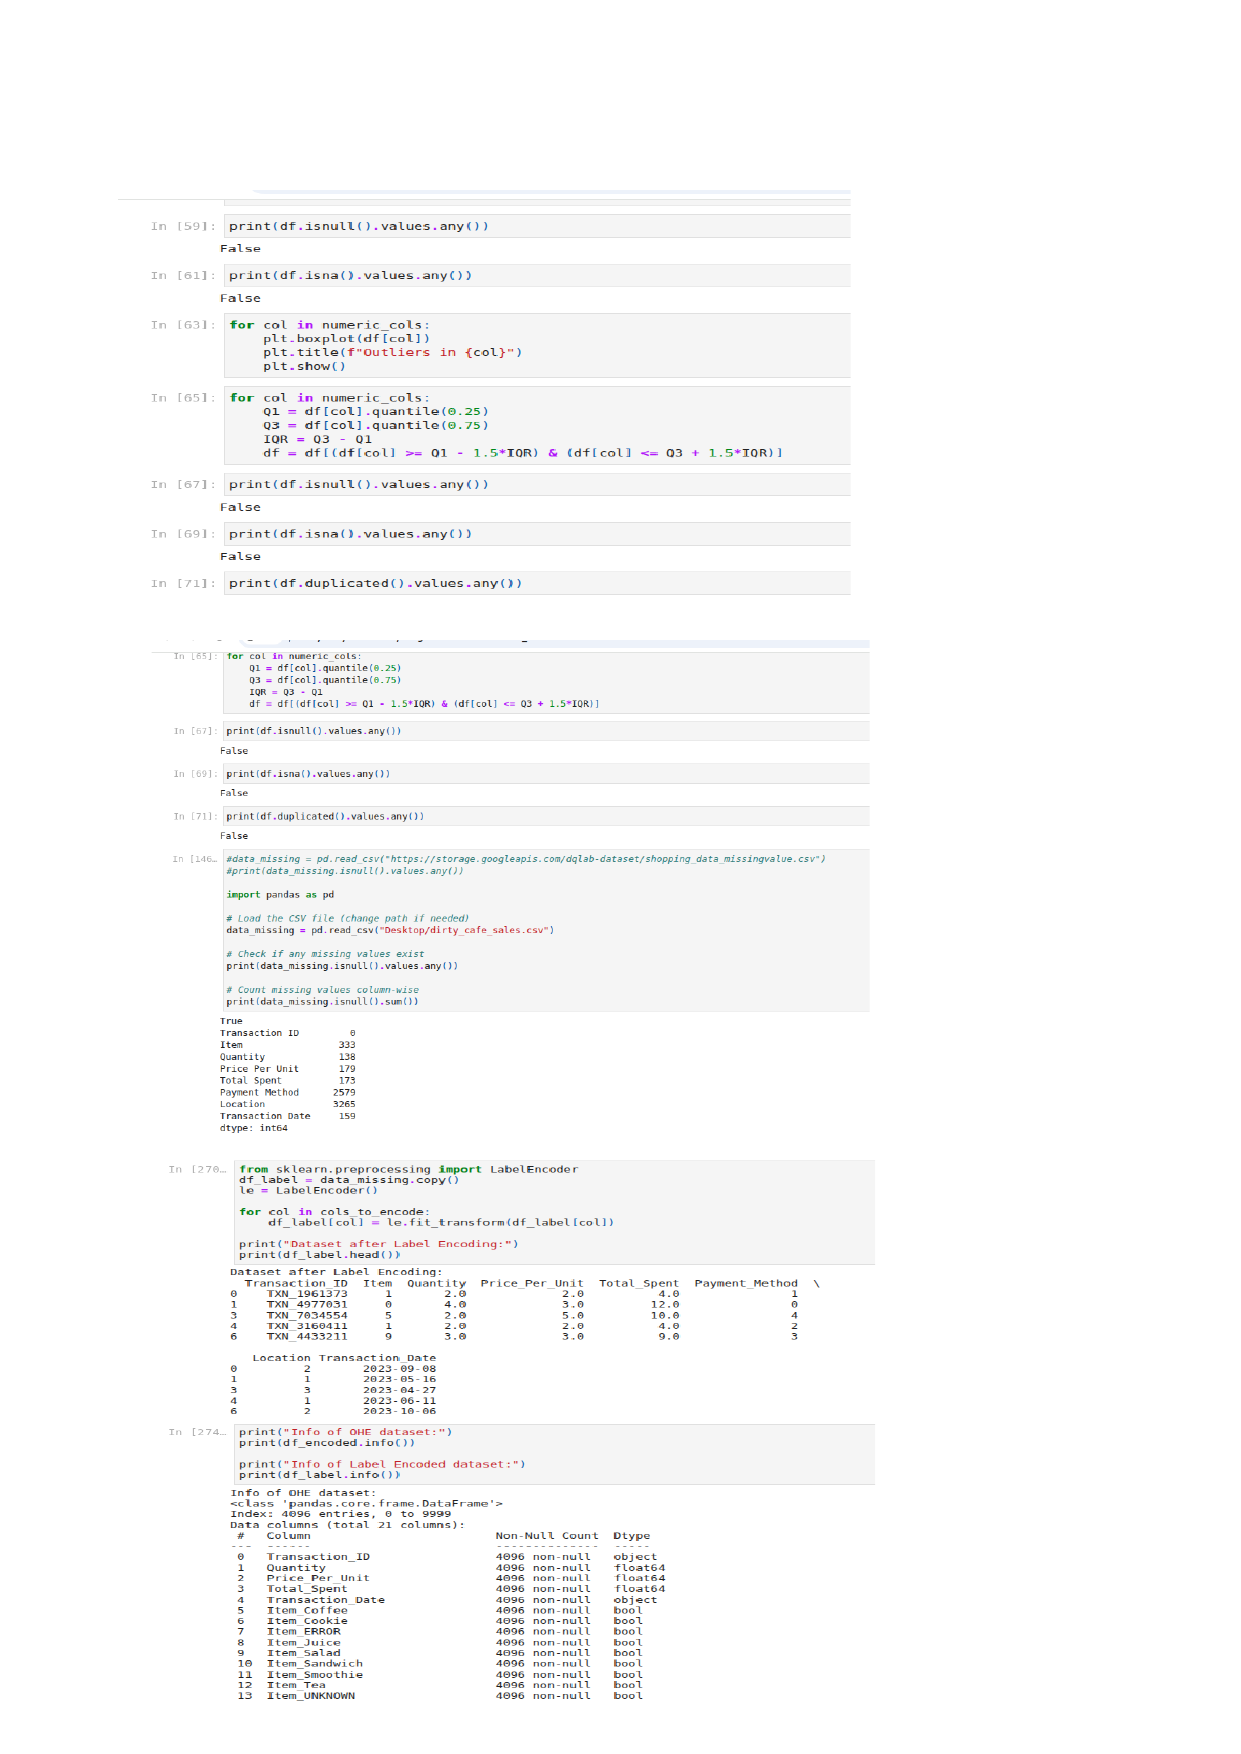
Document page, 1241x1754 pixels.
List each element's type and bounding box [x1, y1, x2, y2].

picture [151, 640, 870, 1137]
